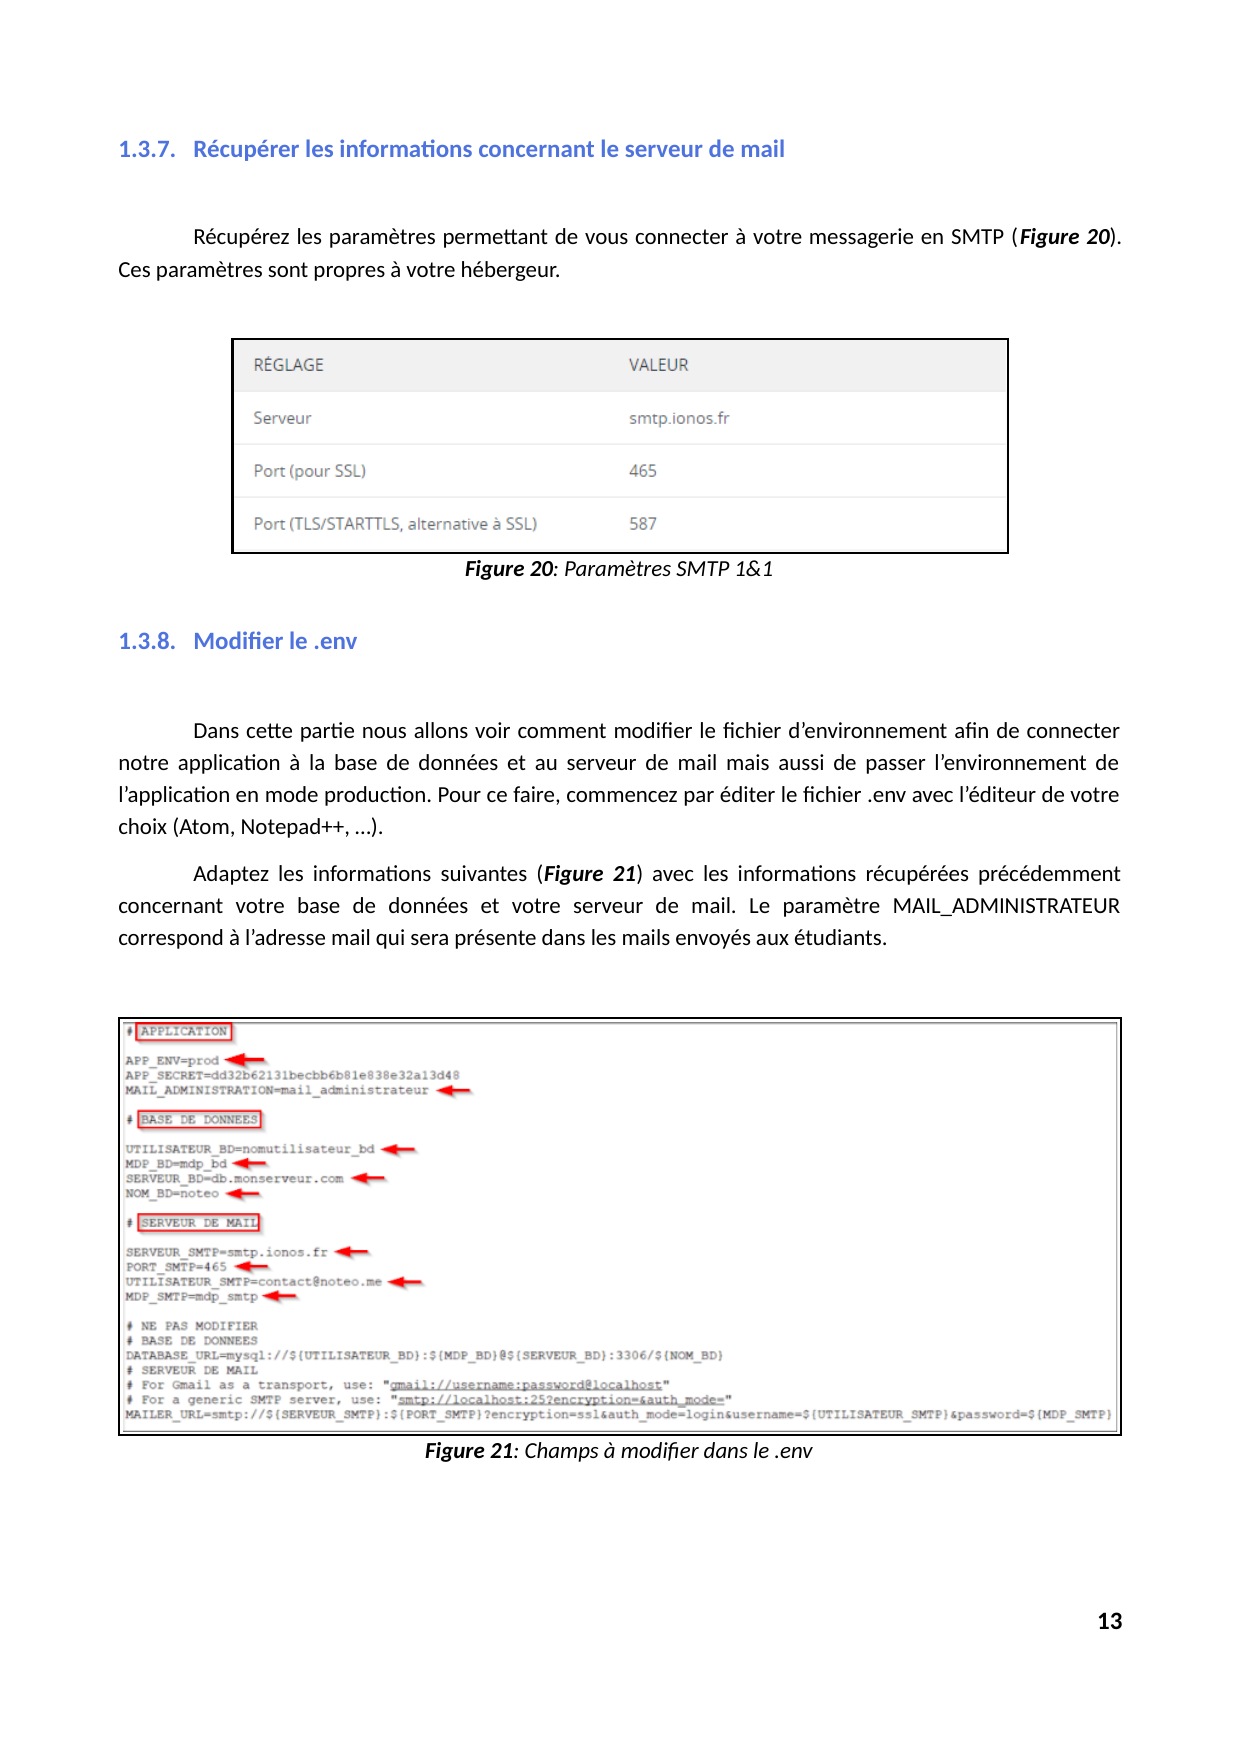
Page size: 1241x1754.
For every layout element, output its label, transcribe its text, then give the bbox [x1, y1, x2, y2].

text [231, 325, 1009, 337]
subtitle Récupérer les informations concernant le serveur de mail [118, 133, 1122, 163]
picture [234, 340, 1007, 552]
subtitle Modifier le .env [118, 625, 1122, 656]
text Figure 20: Paramètres SMTP 1&1 [231, 554, 1009, 582]
text Adaptez les informations suivantes (Figure 21) avec les informations récupérées précédemment concernant votre base de données et votre serveur de mail. Le paramètre MAIL_ADMINISTRATEUR correspond à l’adresse mail qui sera présente dans les mails envoyés aux étudiants. [118, 859, 1122, 951]
picture [123, 1022, 1118, 1432]
text Figure 21: Champs à modifier dans le .env [118, 1436, 1122, 1464]
text [120, 1019, 1120, 1434]
text Dans cette partie nous allons voir comment modifier le fichier d’environnement afin de connecter notre application à la base de données et au serveur de mail mais aussi de passer l’environnement de l’application en mode production. Pour ce faire, commencez par éditer le fichier .env avec l’éditeur de votre choix (Atom, Notepad++, …). [118, 716, 1122, 840]
text Récupérez les paramètres permettant de vous connecter à votre messagerie en SMTP (Figure 20). Ces paramètres sont propres à votre hébergeur. [118, 222, 1122, 283]
